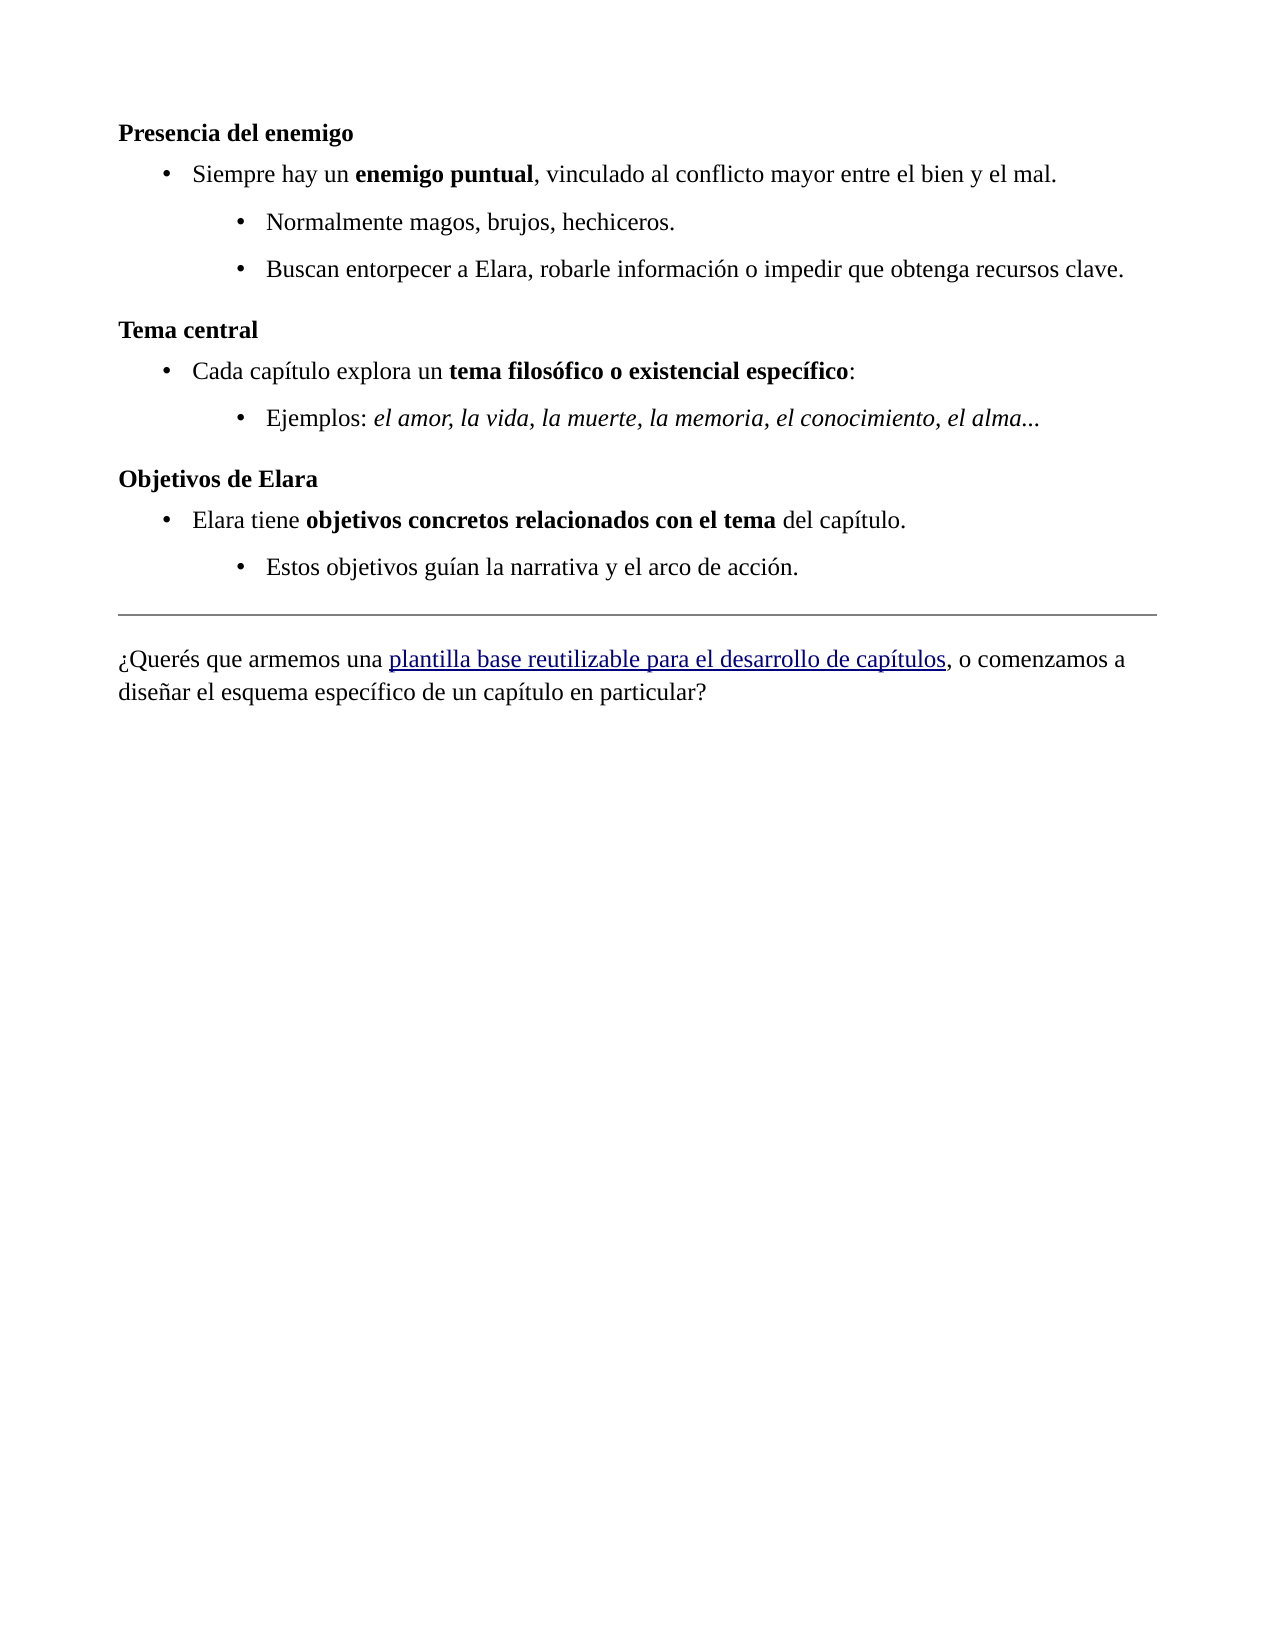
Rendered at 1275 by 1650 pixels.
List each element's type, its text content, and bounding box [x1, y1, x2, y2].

subtitle Objetivos de Elara [118, 464, 1157, 492]
list Ejemplos: el amor, la vida, la muerte, la memoria, el conocimiento, el alma... [236, 403, 1157, 432]
list Cada capítulo explora un tema filosófico o existencial específico: [162, 356, 1157, 385]
subtitle Tema central [118, 315, 1157, 343]
list Buscan entorpecer a Elara, robarle información o impedir que obtenga recursos clave. [236, 254, 1157, 283]
list Normalmente magos, brujos, hechiceros. [236, 207, 1157, 236]
list Estos objetivos guían la narrativa y el arco de acción. [236, 552, 1157, 581]
list Siempre hay un enemigo puntual, vinculado al conflicto mayor entre el bien y el mal. [162, 159, 1157, 188]
text ¿Querés que armemos una plantilla base reutilizable para el desarrollo de capítulos, o comenzamos a diseñar el esquema específico de un capítulo en particular? [118, 644, 1157, 706]
subtitle Presencia del enemigo [118, 118, 1157, 147]
list Elara tiene objetivos concretos relacionados con el tema del capítulo. [162, 505, 1157, 534]
